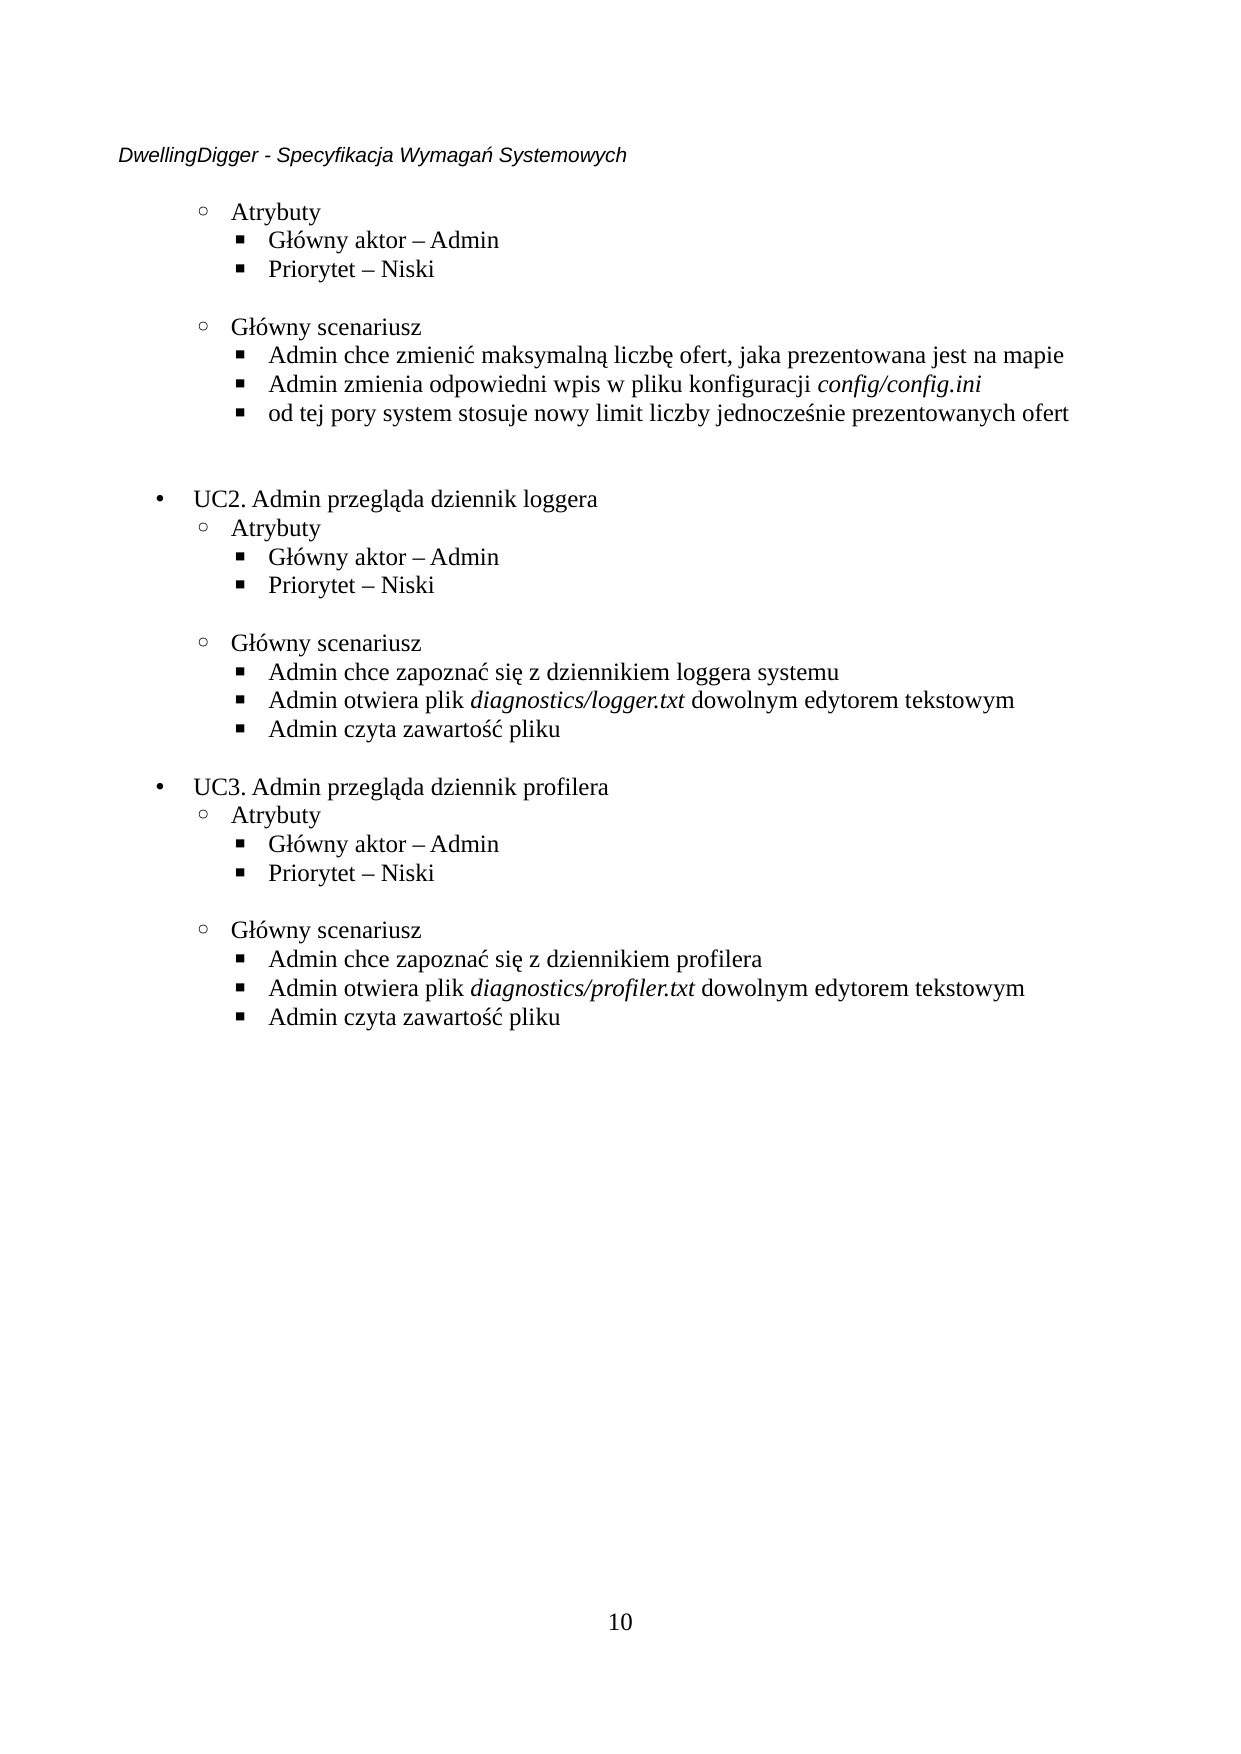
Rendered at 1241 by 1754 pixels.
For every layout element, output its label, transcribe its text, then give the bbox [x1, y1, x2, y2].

list Priorytet – Niski [231, 254, 1122, 283]
list Admin chce zmienić maksymalną liczbę ofert, jaka prezentowana jest na mapie [231, 340, 1122, 369]
list Główny aktor – Admin [231, 829, 1122, 858]
list Admin otwiera plik diagnostics/logger.txt dowolnym edytorem tekstowym [231, 685, 1122, 714]
list UC2. Admin przegląda dziennik loggera [156, 484, 1122, 513]
list Główny aktor – Admin [231, 225, 1122, 254]
list Atrybuty [193, 513, 1122, 542]
list Atrybuty [193, 800, 1122, 829]
list Priorytet – Niski [231, 858, 1122, 887]
list UC3. Admin przegląda dziennik profilera [156, 772, 1122, 800]
list Główny scenariusz [193, 915, 1122, 944]
list Główny scenariusz [193, 628, 1122, 657]
list Atrybuty [193, 197, 1122, 225]
list Główny aktor – Admin [231, 542, 1122, 570]
list Admin czyta zawartość pliku [231, 1002, 1122, 1030]
list Główny scenariusz [193, 312, 1122, 340]
list Admin otwiera plik diagnostics/profiler.txt dowolnym edytorem tekstowym [231, 973, 1122, 1002]
list Admin czyta zawartość pliku [231, 714, 1122, 743]
list od tej pory system stosuje nowy limit liczby jednocześnie prezentowanych ofert [231, 398, 1122, 427]
list Priorytet – Niski [231, 570, 1122, 599]
list Admin chce zapoznać się z dziennikiem loggera systemu [231, 657, 1122, 685]
list Admin chce zapoznać się z dziennikiem profilera [231, 944, 1122, 973]
list Admin zmienia odpowiedni wpis w pliku konfiguracji config/config.ini [231, 369, 1122, 398]
